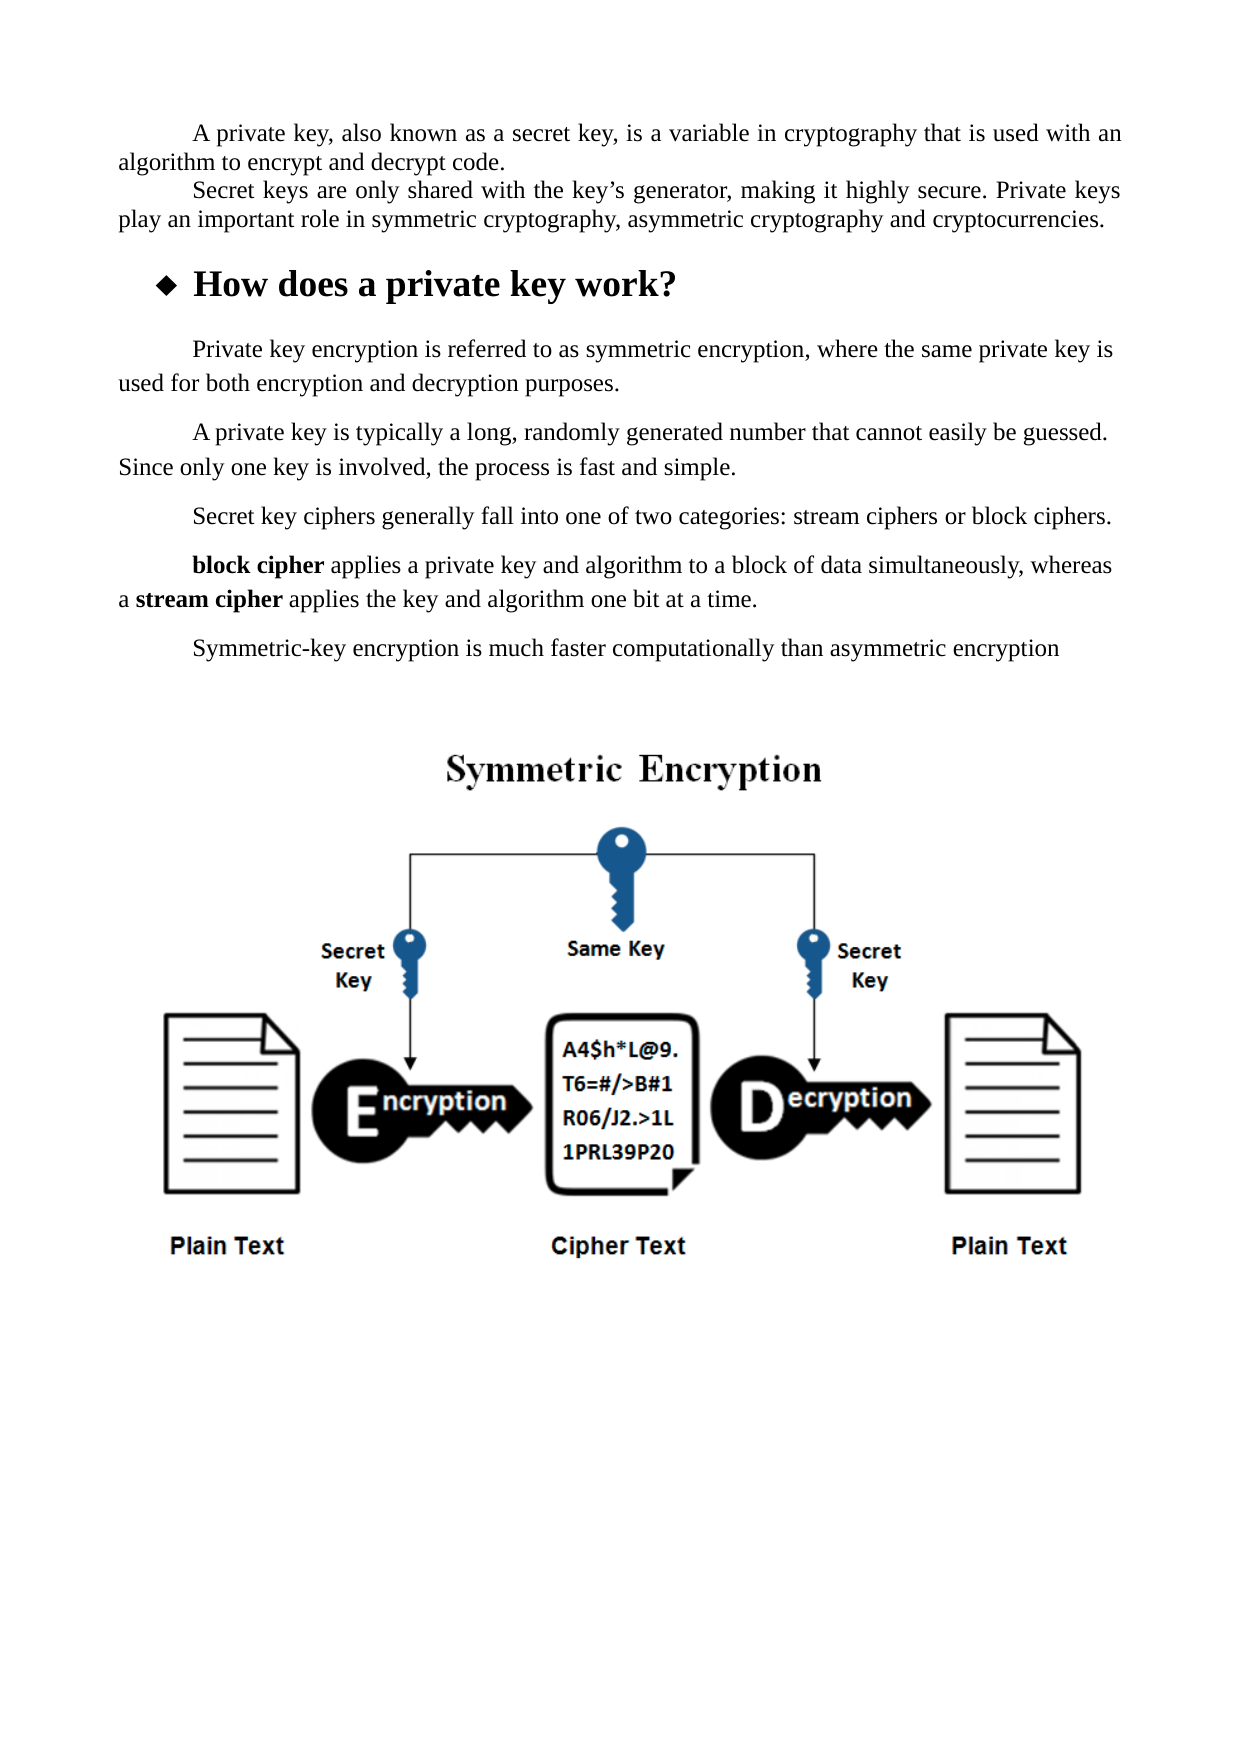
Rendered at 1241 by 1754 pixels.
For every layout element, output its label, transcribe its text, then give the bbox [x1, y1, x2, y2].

text Secret key ciphers generally fall into one of two categories: stream ciphers or block ciphers. [118, 501, 1122, 529]
text Symmetric-key encryption is much faster computationally than asymmetric encryption [118, 633, 1122, 662]
text block cipher applies a private key and algorithm to a block of data simultaneously, whereas a stream cipher applies the key and algorithm one bit at a time. [118, 550, 1122, 613]
list How does a private key work? [156, 262, 1122, 305]
text A private key is typically a long, randomly generated number that cannot easily be guessed. Since only one key is involved, the process is fast and simple. [118, 417, 1122, 481]
picture [118, 731, 1123, 1281]
text Secret keys are only shared with the key’s generator, making it highly secure. Private keys play an important role in symmetric cryptography, asymmetric cryptography and cryptocurrencies. [118, 176, 1122, 233]
text Private key encryption is referred to as symmetric encryption, where the same private key is used for both encryption and decryption purposes. [118, 334, 1122, 397]
text A private key, also known as a secret key, is a variable in cryptography that is used with an algorithm to encrypt and decrypt code. [118, 118, 1122, 176]
